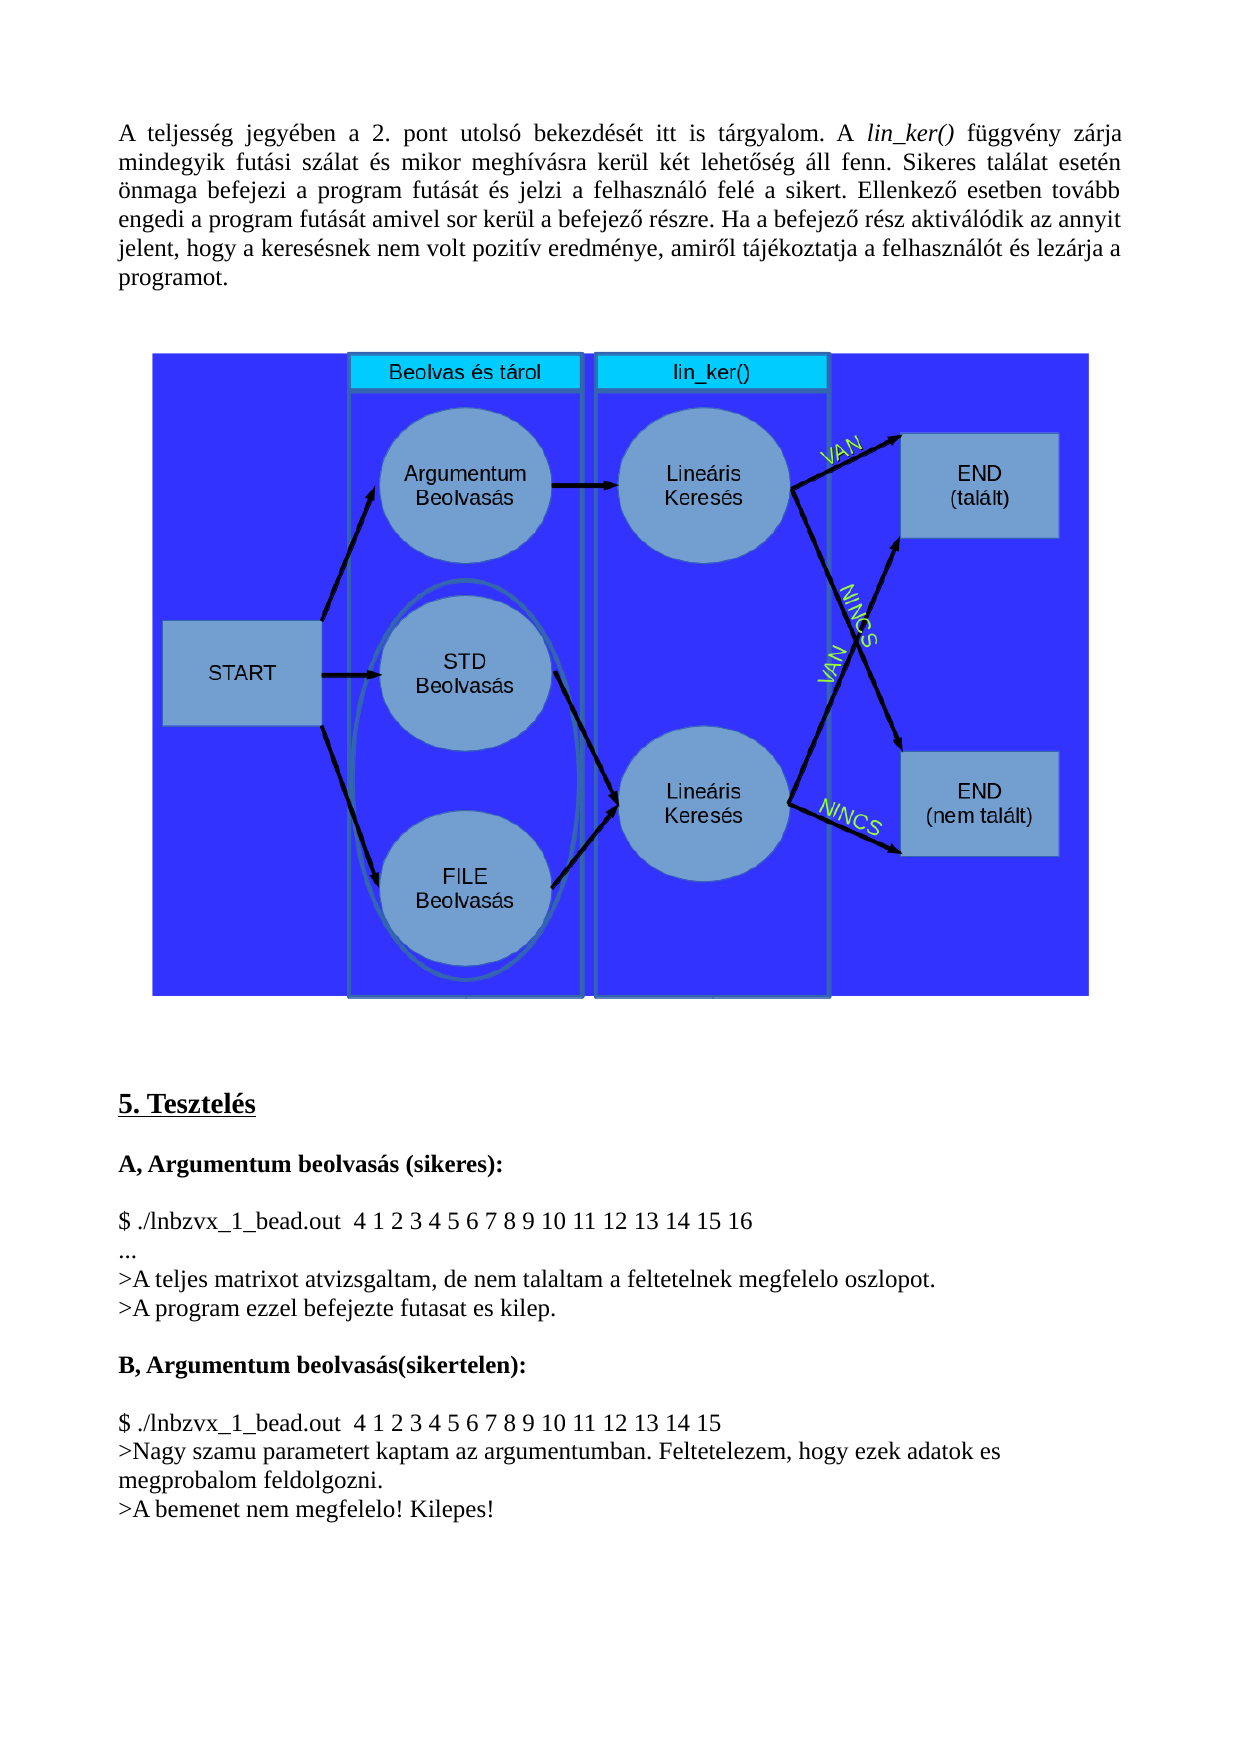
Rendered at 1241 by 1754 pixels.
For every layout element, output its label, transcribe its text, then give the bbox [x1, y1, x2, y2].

text 5. Tesztelés [118, 1087, 1122, 1120]
text >A program ezzel befejezte futasat es kilep. [118, 1293, 1122, 1321]
text A, Argumentum beolvasás (sikeres): [118, 1149, 1122, 1178]
text $ ./lnbzvx_1_bead.out 4 1 2 3 4 5 6 7 8 9 10 11 12 13 14 15 [118, 1408, 1122, 1436]
picture [118, 319, 1123, 1030]
text >A bemenet nem megfelelo! Kilepes! [118, 1494, 1122, 1523]
text ... [118, 1235, 1122, 1264]
text >Nagy szamu parametert kaptam az argumentumban. Feltetelezem, hogy ezek adatok es megprobalom feldolgozni. [118, 1436, 1122, 1494]
text $ ./lnbzvx_1_bead.out 4 1 2 3 4 5 6 7 8 9 10 11 12 13 14 15 16 [118, 1206, 1122, 1235]
text B, Argumentum beolvasás(sikertelen): [118, 1350, 1122, 1379]
text A teljesség jegyében a 2. pont utolsó bekezdését itt is tárgyalom. A lin_ker() függvény zárja mindegyik futási szálat és mikor meghívásra kerül két lehetőség áll fenn. Sikeres találat esetén önmaga befejezi a program futását és jelzi a felhasználó felé a sikert. Ellenkező esetben tovább engedi a program futását amivel sor kerül a befejező részre. Ha a befejező rész aktiválódik az annyit jelent, hogy a keresésnek nem volt pozitív eredménye, amiről tájékoztatja a felhasználót és lezárja a programot. [118, 118, 1122, 291]
text >A teljes matrixot atvizsgaltam, de nem talaltam a feltetelnek megfelelo oszlopot. [118, 1264, 1122, 1293]
